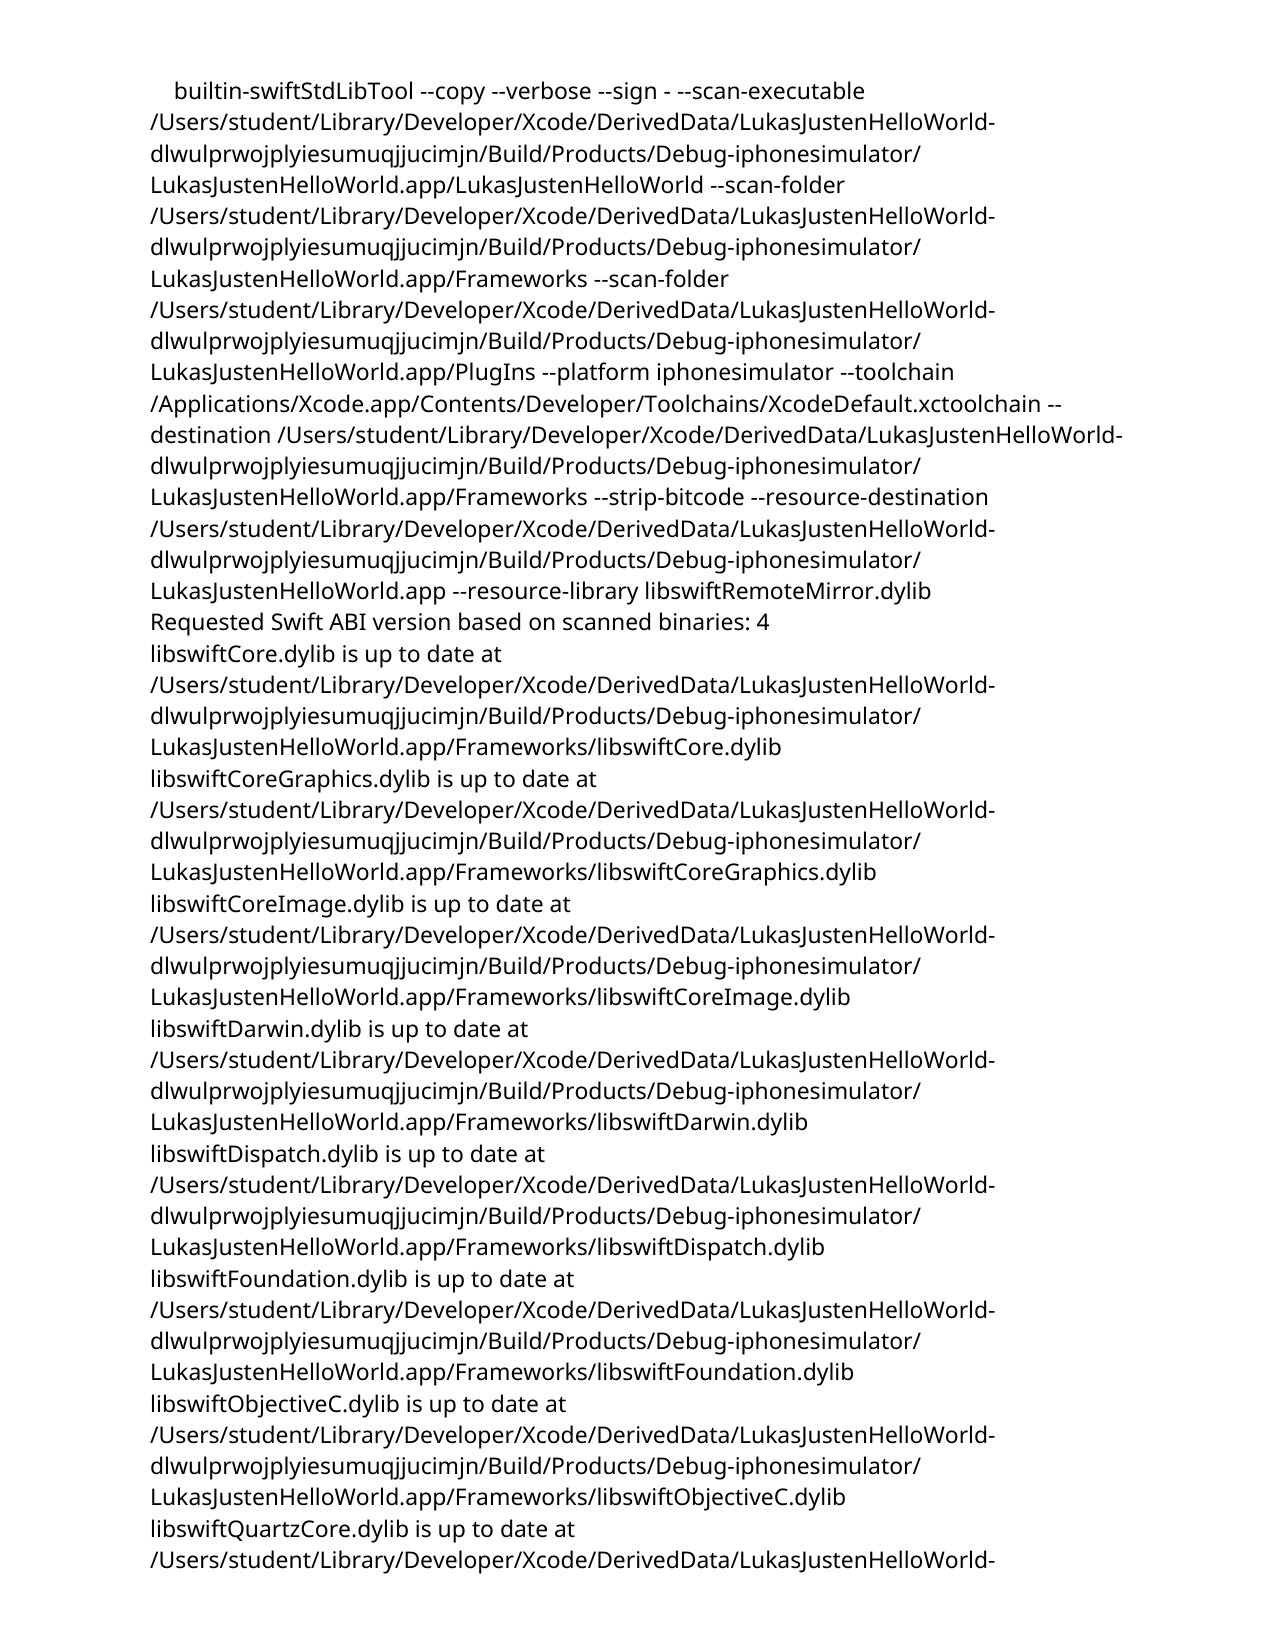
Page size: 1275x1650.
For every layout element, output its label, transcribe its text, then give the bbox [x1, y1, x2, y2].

text libswiftCore.dylib is up to date at /Users/student/Library/Developer/Xcode/DerivedData/LukasJustenHelloWorld-dlwulprwojplyiesumuqjjucimjn/Build/Products/Debug-iphonesimulator/LukasJustenHelloWorld.app/Frameworks/libswiftCore.dylib [150, 637, 1125, 762]
text libswiftCoreImage.dylib is up to date at /Users/student/Library/Developer/Xcode/DerivedData/LukasJustenHelloWorld-dlwulprwojplyiesumuqjjucimjn/Build/Products/Debug-iphonesimulator/LukasJustenHelloWorld.app/Frameworks/libswiftCoreImage.dylib [150, 887, 1125, 1012]
text libswiftDarwin.dylib is up to date at /Users/student/Library/Developer/Xcode/DerivedData/LukasJustenHelloWorld-dlwulprwojplyiesumuqjjucimjn/Build/Products/Debug-iphonesimulator/LukasJustenHelloWorld.app/Frameworks/libswiftDarwin.dylib [150, 1012, 1125, 1137]
text libswiftObjectiveC.dylib is up to date at /Users/student/Library/Developer/Xcode/DerivedData/LukasJustenHelloWorld-dlwulprwojplyiesumuqjjucimjn/Build/Products/Debug-iphonesimulator/LukasJustenHelloWorld.app/Frameworks/libswiftObjectiveC.dylib [150, 1387, 1125, 1512]
text libswiftDispatch.dylib is up to date at /Users/student/Library/Developer/Xcode/DerivedData/LukasJustenHelloWorld-dlwulprwojplyiesumuqjjucimjn/Build/Products/Debug-iphonesimulator/LukasJustenHelloWorld.app/Frameworks/libswiftDispatch.dylib [150, 1137, 1125, 1262]
text Requested Swift ABI version based on scanned binaries: 4 [150, 606, 1125, 637]
text libswiftFoundation.dylib is up to date at /Users/student/Library/Developer/Xcode/DerivedData/LukasJustenHelloWorld-dlwulprwojplyiesumuqjjucimjn/Build/Products/Debug-iphonesimulator/LukasJustenHelloWorld.app/Frameworks/libswiftFoundation.dylib [150, 1262, 1125, 1387]
text libswiftCoreGraphics.dylib is up to date at /Users/student/Library/Developer/Xcode/DerivedData/LukasJustenHelloWorld-dlwulprwojplyiesumuqjjucimjn/Build/Products/Debug-iphonesimulator/LukasJustenHelloWorld.app/Frameworks/libswiftCoreGraphics.dylib [150, 762, 1125, 887]
text builtin-swiftStdLibTool --copy --verbose --sign - --scan-executable /Users/student/Library/Developer/Xcode/DerivedData/LukasJustenHelloWorld-dlwulprwojplyiesumuqjjucimjn/Build/Products/Debug-iphonesimulator/LukasJustenHelloWorld.app/LukasJustenHelloWorld --scan-folder /Users/student/Library/Developer/Xcode/DerivedData/LukasJustenHelloWorld-dlwulprwojplyiesumuqjjucimjn/Build/Products/Debug-iphonesimulator/LukasJustenHelloWorld.app/Frameworks --scan-folder /Users/student/Library/Developer/Xcode/DerivedData/LukasJustenHelloWorld-dlwulprwojplyiesumuqjjucimjn/Build/Products/Debug-iphonesimulator/LukasJustenHelloWorld.app/PlugIns --platform iphonesimulator --toolchain /Applications/Xcode.app/Contents/Developer/Toolchains/XcodeDefault.xctoolchain --destination /Users/student/Library/Developer/Xcode/DerivedData/LukasJustenHelloWorld-dlwulprwojplyiesumuqjjucimjn/Build/Products/Debug-iphonesimulator/LukasJustenHelloWorld.app/Frameworks --strip-bitcode --resource-destination /Users/student/Library/Developer/Xcode/DerivedData/LukasJustenHelloWorld-dlwulprwojplyiesumuqjjucimjn/Build/Products/Debug-iphonesimulator/LukasJustenHelloWorld.app --resource-library libswiftRemoteMirror.dylib [150, 75, 1125, 606]
text libswiftQuartzCore.dylib is up to date at /Users/student/Library/Developer/Xcode/DerivedData/LukasJustenHelloWorld- [150, 1512, 1125, 1575]
